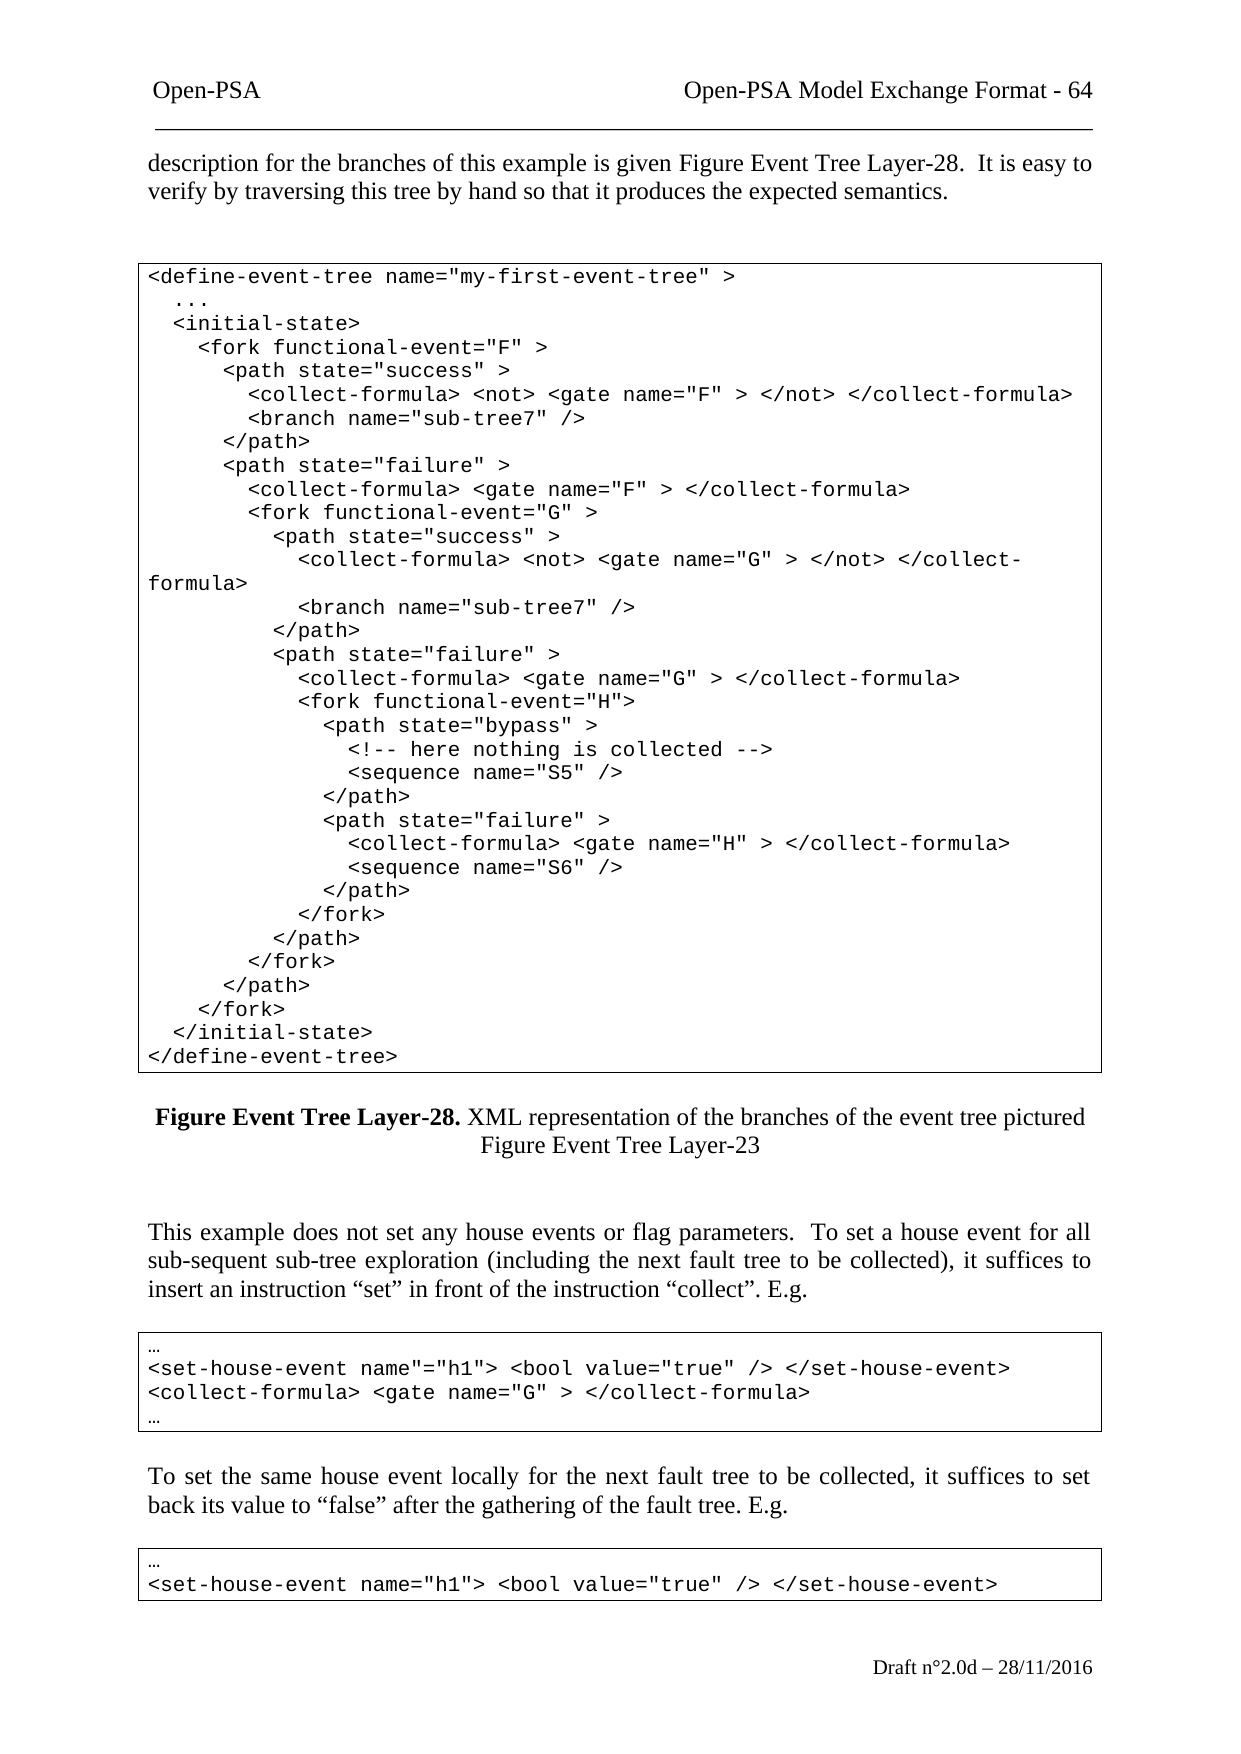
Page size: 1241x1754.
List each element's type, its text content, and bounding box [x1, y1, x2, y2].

text </fork> [148, 951, 1093, 975]
text <collect-formula> <gate name="G" > </collect-formula> [148, 1382, 1093, 1402]
text </path> [148, 975, 1093, 999]
text </path> [148, 786, 1093, 809]
text <path state="failure" > [148, 809, 1093, 833]
text <set-house-event name="h1"> <bool value="true" /> </set-house-event> [139, 1571, 1101, 1600]
text </path> [148, 928, 1093, 951]
text </path> [148, 431, 1093, 455]
text <collect-formula> <gate name="F" > </collect-formula> [148, 478, 1093, 502]
text </path> [148, 881, 1093, 904]
text </path> [148, 620, 1093, 644]
text <sequence name="S5" /> [148, 762, 1093, 786]
text <collect-formula> <not> <gate name="F" > </not> </collect-formula> [148, 384, 1093, 408]
text </fork> [148, 904, 1093, 928]
text <collect-formula> <gate name="H" > </collect-formula> [148, 833, 1093, 857]
text <path state="success" > [148, 526, 1093, 549]
text </define-event-tree> [139, 1043, 1101, 1072]
text <path state="failure" > [148, 455, 1093, 478]
text <set-house-event name"="h1"> <bool value="true" /> </set-house-event> [148, 1358, 1093, 1382]
text <sequence name="S6" /> [148, 857, 1093, 881]
text <branch name="sub-tree7" /> [148, 408, 1093, 431]
text description for the branches of this example is given Figure Event Tree Layer-28. It is easy to verify by traversing this tree by hand so that it produces the expected semantics. [148, 148, 1093, 205]
text <fork functional-event="H"> [148, 691, 1093, 715]
text ... [148, 289, 1093, 313]
text … [139, 1549, 1101, 1571]
text <branch name="sub-tree7" /> [148, 597, 1093, 620]
text … [139, 1402, 1101, 1431]
text Figure Event Tree Layer‑28. XML representation of the branches of the event tree pictured Figure Event Tree Layer-23 [148, 1102, 1093, 1159]
text <fork functional-event="G" > [148, 502, 1093, 526]
text <define-event-tree name="my-first-event-tree" > [139, 264, 1101, 289]
text <collect-formula> <not> <gate name="G" > </not> </collect-formula> [148, 549, 1093, 597]
text <collect-formula> <gate name="G" > </collect-formula> [148, 668, 1093, 691]
text <path state="failure" > [148, 644, 1093, 668]
text </initial-state> [148, 1022, 1093, 1043]
text This example does not set any house events or flag parameters. To set a house event for all sub-sequent sub-tree exploration (including the next fault tree to be collected), it suffices to insert an instruction “set” in front of the instruction “collect”. E.g. [148, 1217, 1093, 1303]
text </fork> [148, 999, 1093, 1022]
text <initial-state> [148, 313, 1093, 337]
text … [139, 1333, 1101, 1358]
text <fork functional-event="F" > [148, 337, 1093, 360]
text <!-- here nothing is collected --> [148, 739, 1093, 762]
text <path state="success" > [148, 360, 1093, 384]
text To set the same house event locally for the next fault tree to be collected, it suffices to set back its value to “false” after the gathering of the fault tree. E.g. [148, 1461, 1093, 1519]
text <path state="bypass" > [148, 715, 1093, 739]
